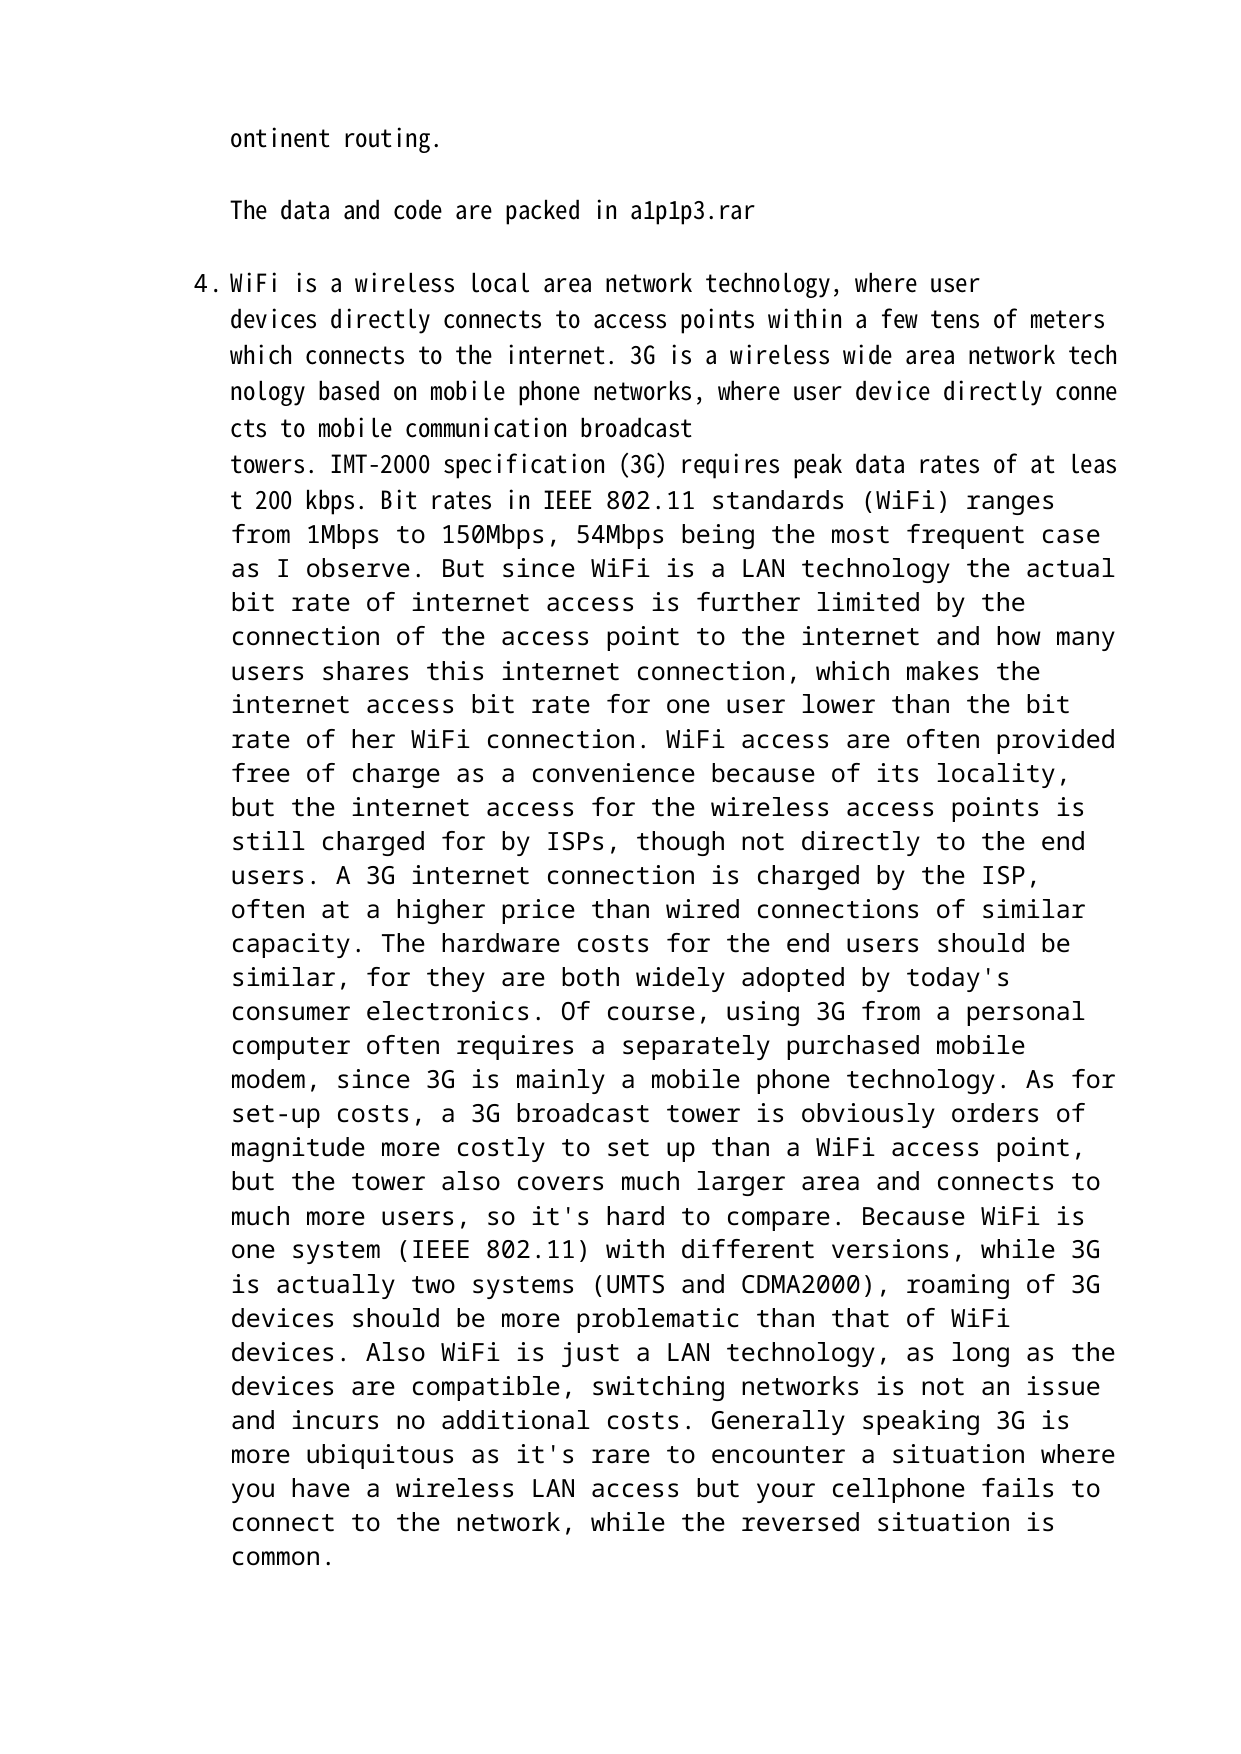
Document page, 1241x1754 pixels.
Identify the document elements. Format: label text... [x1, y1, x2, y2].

list WiFi is a wireless local area network technology, where user devices directly connects to access points within a few tens of meters which connects to the internet. 3G is a wireless wide area network technology based on mobile phone networks, where user device directly connects to mobile communication broadcast towers. IMT-2000 specification (3G) requires peak data rates of at least 200 kbps. Bit rates in IEEE 802.11 standards (WiFi) ranges from 1Mbps to 150Mbps, 54Mbps being the most frequent case as I observe. But since WiFi is a LAN technology the actual bit rate of internet access is further limited by the connection of the access point to the internet and how many users shares this internet connection, which makes the internet access bit rate for one user lower than the bit rate of her WiFi connection. WiFi access are often provided free of charge as a convenience because of its locality, but the internet access for the wireless access points is still charged for by ISPs, though not directly to the end users. A 3G internet connection is charged by the ISP, often at a higher price than wired connections of similar capacity. The hardware costs for the end users should be similar, for they are both widely adopted by today's consumer electronics. Of course, using 3G from a personal computer often requires a separately purchased mobile modem, since 3G is mainly a mobile phone technology. As for set-up costs, a 3G broadcast tower is obviously orders of magnitude more costly to set up than a WiFi access point, but the tower also covers much larger area and connects to much more users, so it's hard to compare. Because WiFi is one system (IEEE 802.11) with different versions, while 3G is actually two systems (UMTS and CDMA2000), roaming of 3G devices should be more problematic than that of WiFi devices. Also WiFi is just a LAN technology, as long as the devices are compatible, switching networks is not an issue and incurs no additional costs. Generally speaking 3G is more ubiquitous as it's rare to encounter a situation where you have a wireless LAN access but your cellphone fails to connect to the network, while the reversed situation is common. [193, 263, 1123, 1607]
list ontinent routing. The data and code are packed in a1p1p3.rar [193, 118, 1123, 263]
